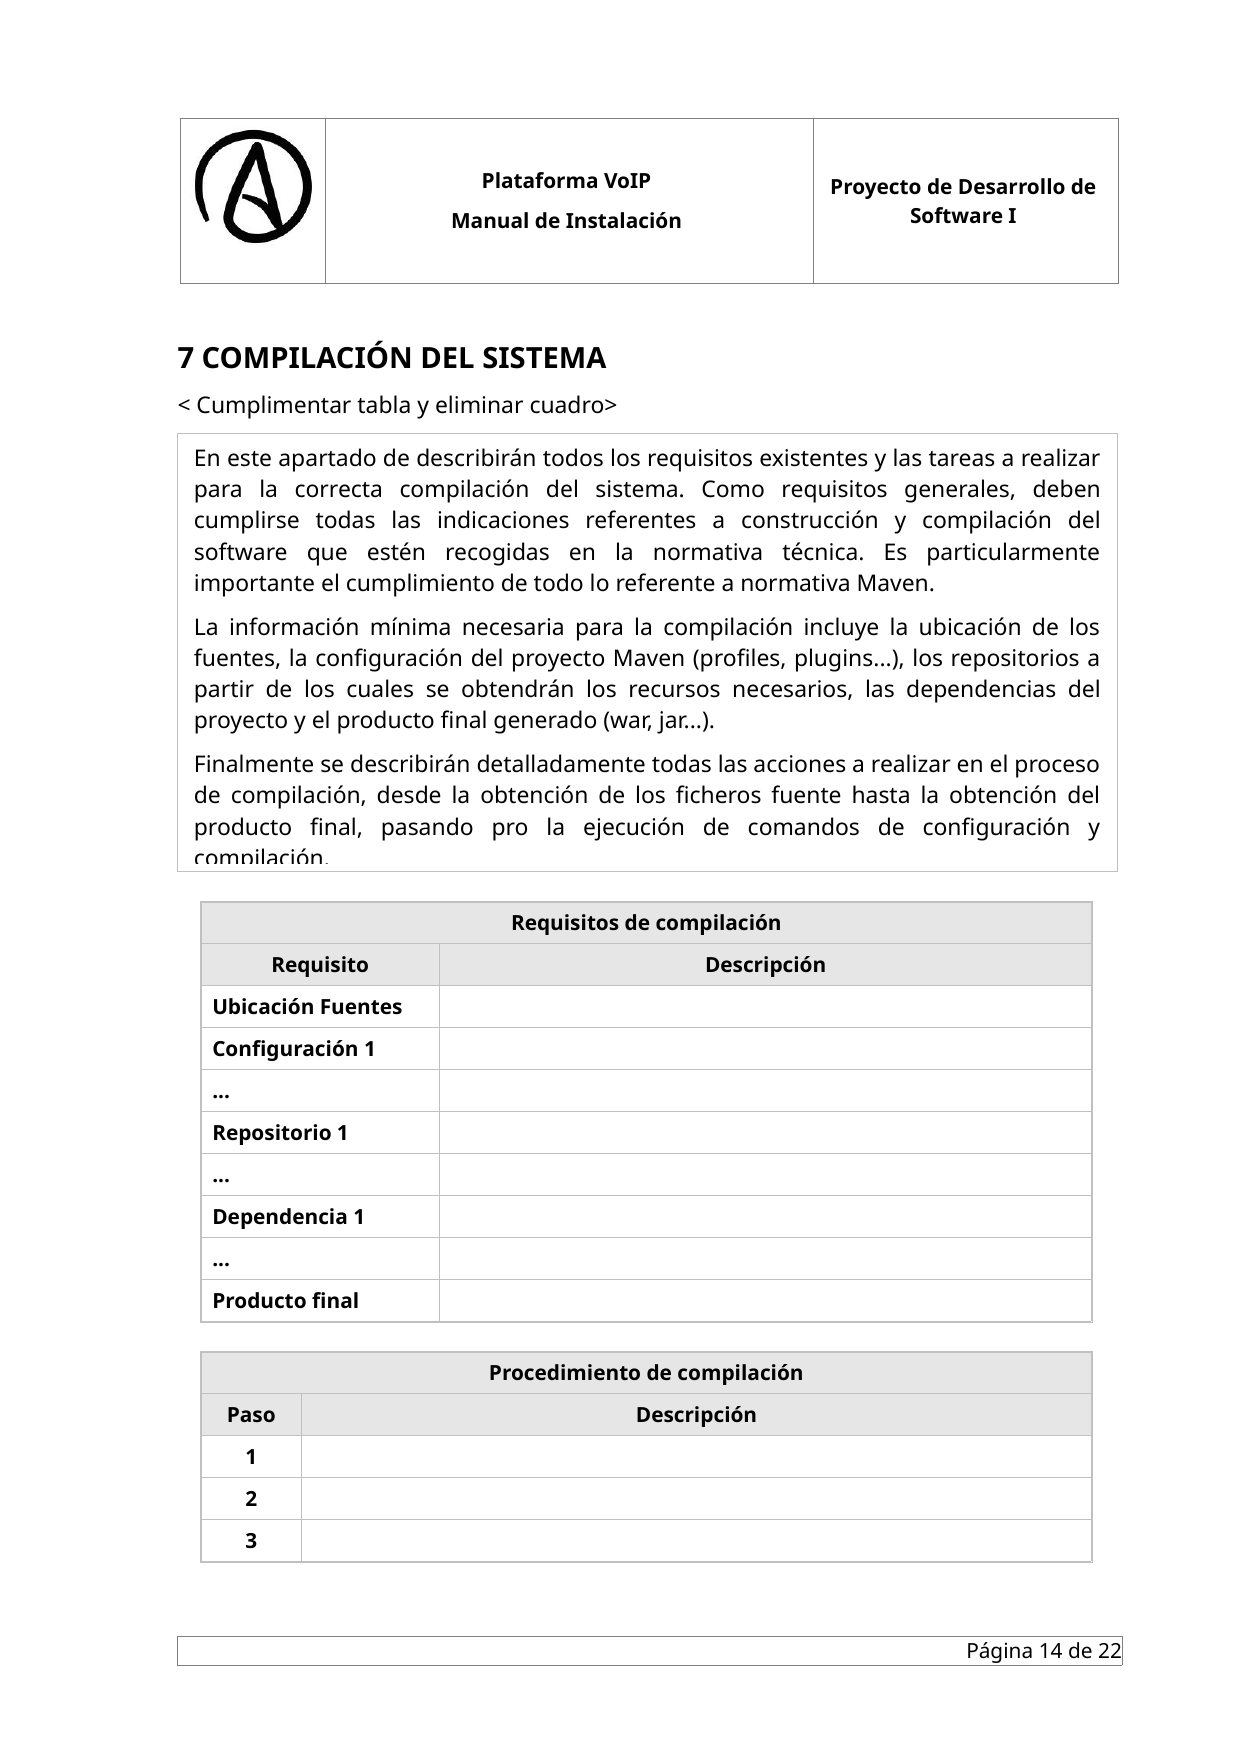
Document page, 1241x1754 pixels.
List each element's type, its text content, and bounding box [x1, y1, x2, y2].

table_cell ... [202, 1238, 439, 1279]
table_cell Configuración 1 [202, 1028, 439, 1069]
subtitle COMPILACIÓN DEL SISTEMA [177, 337, 1122, 377]
table_cell Repositorio 1 [202, 1112, 439, 1153]
table_cell [440, 1196, 1091, 1237]
table_cell [440, 1280, 1091, 1321]
table_header Procedimiento de compilación [202, 1353, 1091, 1393]
table_cell Paso [202, 1394, 301, 1435]
table_cell Descripción [440, 944, 1091, 985]
text La información mínima necesaria para la compilación incluye la ubicación de los fuentes, la configuración del proyecto Maven (profiles, plugins...), los repositorios a partir de los cuales se obtendrán los recursos necesarios, las dependencias del proyecto y el producto final generado (war, jar...). [194, 611, 1101, 736]
table_cell Dependencia 1 [202, 1196, 439, 1237]
table_cell 1 [202, 1436, 301, 1477]
table_cell ... [202, 1154, 439, 1195]
table_cell ... [202, 1070, 439, 1111]
table_cell [302, 1520, 1091, 1561]
table_cell [440, 1070, 1091, 1111]
table_cell Descripción [302, 1394, 1091, 1435]
table_cell 2 [202, 1478, 301, 1519]
table_cell [440, 986, 1091, 1027]
text Finalmente se describirán detalladamente todas las acciones a realizar en el proceso de compilación, desde la obtención de los ficheros fuente hasta la obtención del producto final, pasando pro la ejecución de comandos de configuración y compilación. [194, 748, 1101, 863]
table_cell [440, 1112, 1091, 1153]
table_cell [302, 1436, 1091, 1477]
table_cell [302, 1478, 1091, 1519]
text En este apartado de describirán todos los requisitos existentes y las tareas a realizar para la correcta compilación del sistema. Como requisitos generales, deben cumplirse todas las indicaciones referentes a construcción y compilación del software que estén recogidas en la normativa técnica. Es particularmente importante el cumplimiento de todo lo referente a normativa Maven. [194, 442, 1101, 598]
table_cell [440, 1238, 1091, 1279]
table_cell [440, 1028, 1091, 1069]
table_cell [440, 1154, 1091, 1195]
table_cell Ubicación Fuentes [202, 986, 439, 1027]
table_cell 3 [202, 1520, 301, 1561]
table_cell Producto final [202, 1280, 439, 1321]
table_cell Requisito [202, 944, 439, 985]
table_header Requisitos de compilación [202, 903, 1091, 943]
text < Cumplimentar tabla y eliminar cuadro> [177, 389, 1122, 420]
